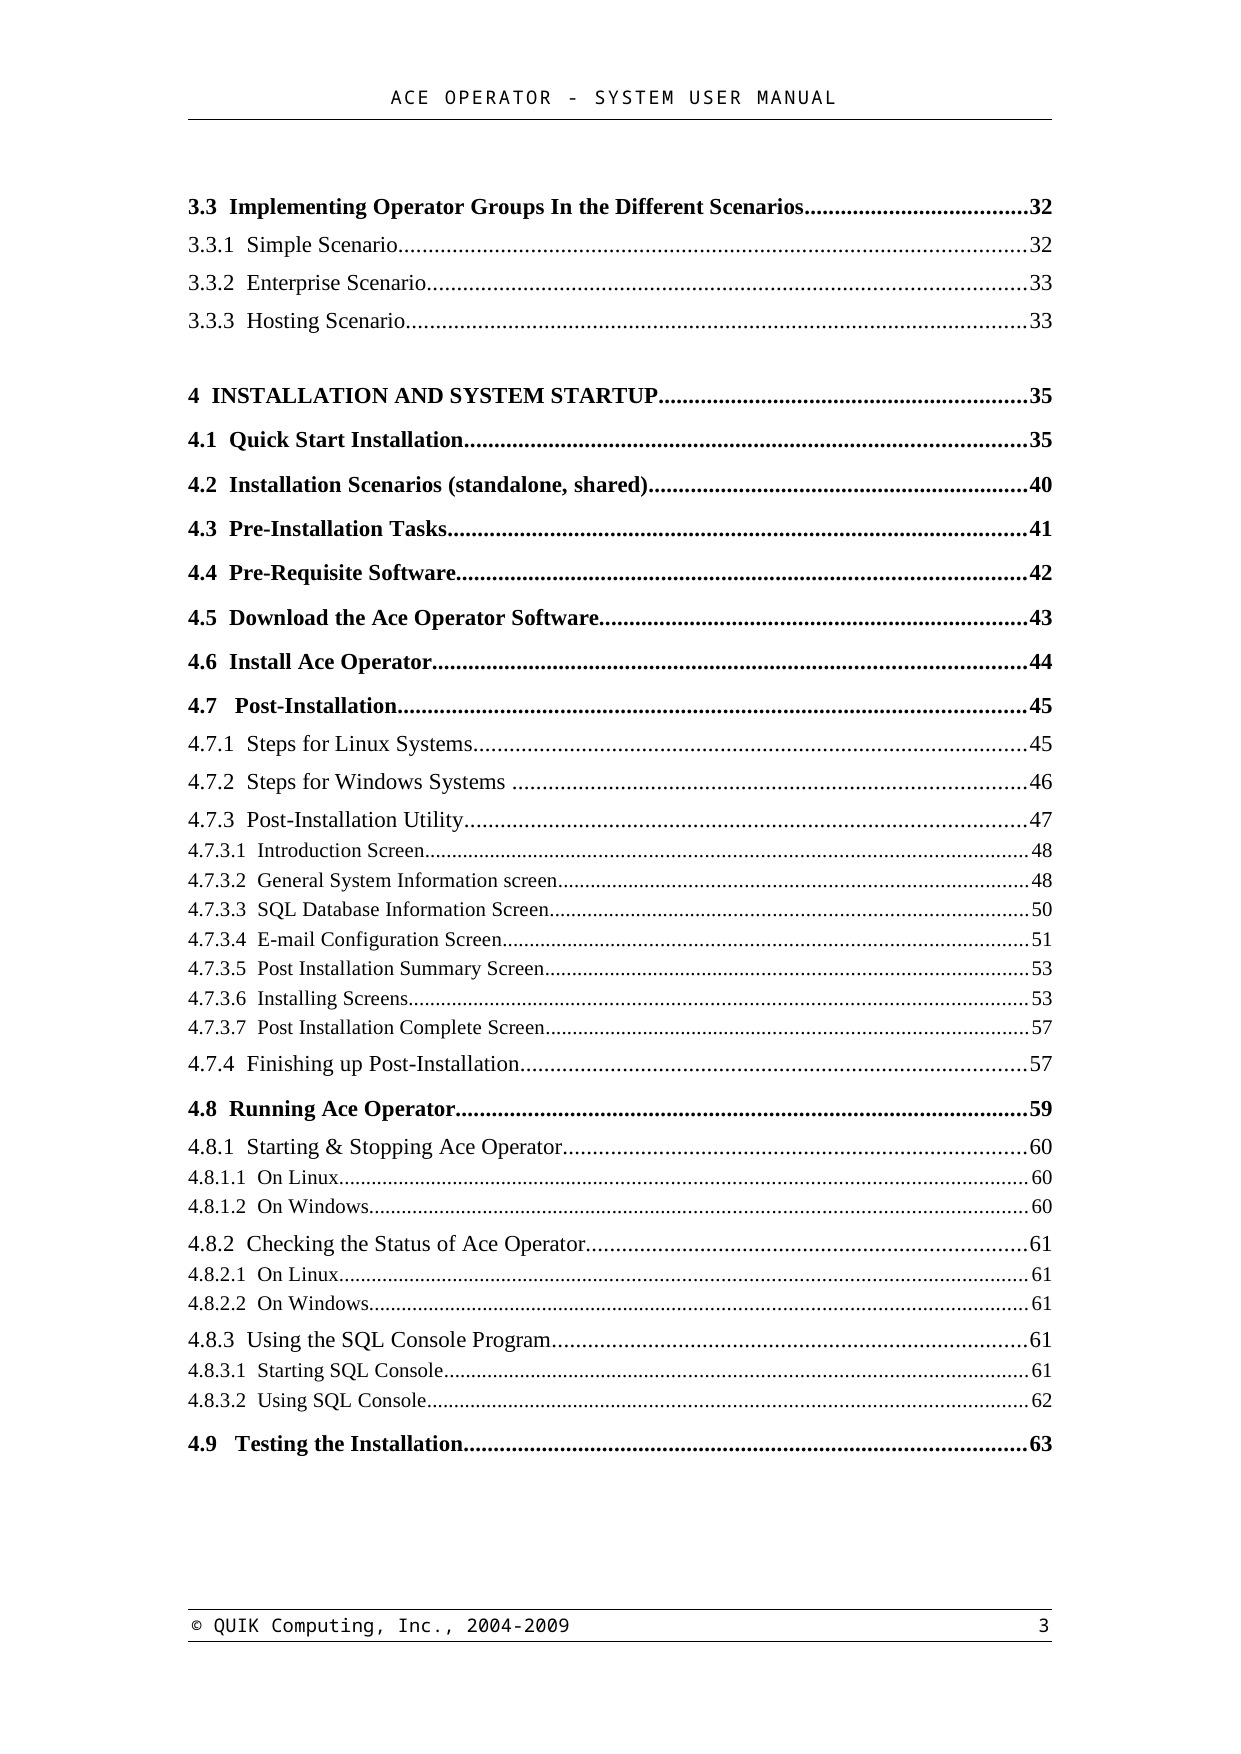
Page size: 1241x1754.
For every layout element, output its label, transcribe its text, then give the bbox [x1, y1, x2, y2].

text 4.5 Download the Ace Operator Software 43 [188, 604, 1052, 630]
text 4.7.3.5 Post Installation Summary Screen 53 [188, 957, 1052, 980]
text 3.3.2 Enterprise Scenario 33 [188, 270, 1052, 295]
text 4.7.3.7 Post Installation Complete Screen 57 [188, 1016, 1052, 1039]
text 4.2 Installation Scenarios (standalone, shared) 40 [188, 471, 1052, 497]
text 4.7.3.2 General System Information screen 48 [188, 868, 1052, 892]
text 4.9 Testing the Installation 63 [188, 1431, 1052, 1456]
text 3.3.3 Hosting Scenario 33 [188, 308, 1052, 333]
text 4.8.3.1 Starting SQL Console 61 [188, 1359, 1052, 1382]
text 4.7.4 Finishing up Post-Installation 57 [188, 1051, 1052, 1077]
text 4.7.3.4 E-mail Configuration Screen 51 [188, 927, 1052, 951]
text 4.7.2 Steps for Windows Systems 46 [188, 769, 1052, 795]
text 4 Installation and System Startup 35 [188, 383, 1052, 408]
text 4.8.3.2 Using SQL Console 62 [188, 1389, 1052, 1412]
text 4.7.3.1 Introduction Screen 48 [188, 839, 1052, 862]
text 4.7.3.6 Installing Screens 53 [188, 986, 1052, 1009]
text 4.8.2.1 On Linux 61 [188, 1262, 1052, 1286]
text 4.7.3.3 SQL Database Information Screen 50 [188, 898, 1052, 921]
text 4.1 Quick Start Installation 35 [188, 427, 1052, 453]
text 3.3 Implementing Operator Groups In the Different Scenarios 32 [188, 194, 1052, 219]
text 4.7.3 Post-Installation Utility 47 [188, 807, 1052, 833]
text 4.8.1.2 On Windows 60 [188, 1195, 1052, 1218]
text 4.7.1 Steps for Linux Systems 45 [188, 731, 1052, 757]
text 3.3.1 Simple Scenario 32 [188, 232, 1052, 257]
text 4.8.3 Using the SQL Console Program 61 [188, 1327, 1052, 1353]
text 4.6 Install Ace Operator 44 [188, 649, 1052, 674]
text 4.8.2.2 On Windows 61 [188, 1292, 1052, 1315]
text 4.7 Post-Installation 45 [188, 693, 1052, 719]
text 4.8.1 Starting & Stopping Ace Operator 60 [188, 1134, 1052, 1159]
text 4.4 Pre-Requisite Software 42 [188, 560, 1052, 586]
text 4.8 Running Ace Operator 59 [188, 1096, 1052, 1121]
text 4.3 Pre-Installation Tasks 41 [188, 516, 1052, 541]
text 4.8.1.1 On Linux 60 [188, 1166, 1052, 1189]
text 4.8.2 Checking the Status of Ace Operator 61 [188, 1231, 1052, 1256]
